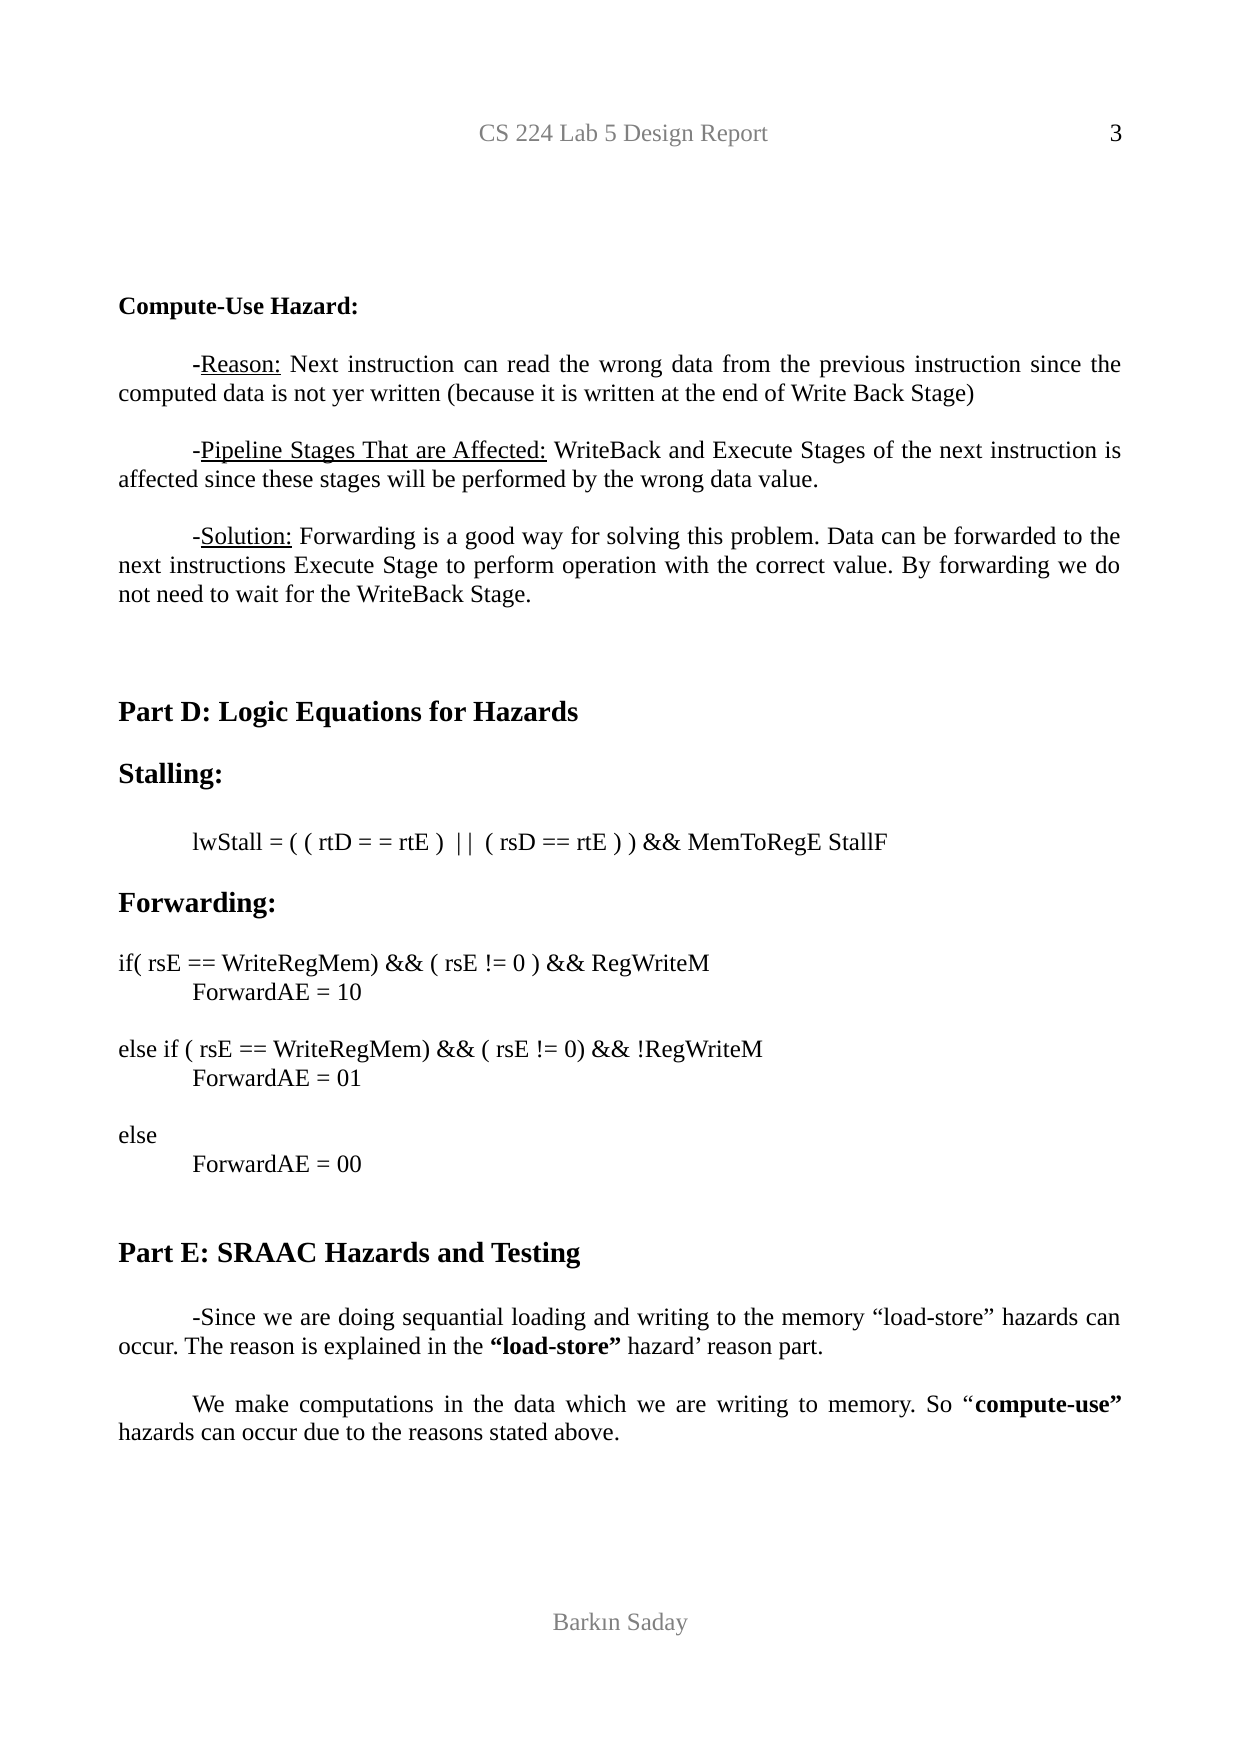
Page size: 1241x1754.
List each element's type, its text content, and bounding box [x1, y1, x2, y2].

text if( rsE == WriteRegMem) && ( rsE != 0 ) && RegWriteM [118, 948, 1122, 977]
text Stalling: [118, 756, 1122, 790]
text -Solution: Forwarding is a good way for solving this problem. Data can be forwarded to the next instructions Execute Stage to perform operation with the correct value. By forwarding we do not need to wait for the WriteBack Stage. [118, 521, 1122, 608]
text ForwardAE = 00 [118, 1149, 1122, 1178]
text Part E: SRAAC Hazards and Testing [118, 1235, 1122, 1269]
text -Reason: Next instruction can read the wrong data from the previous instruction since the computed data is not yer written (because it is written at the end of Write Back Stage) [118, 349, 1122, 406]
text Part D: Logic Equations for Hazards [118, 694, 1122, 727]
text We make computations in the data which we are writing to memory. So “compute-use” hazards can occur due to the reasons stated above. [118, 1389, 1122, 1446]
text Forwarding: [118, 886, 1122, 919]
text ForwardAE = 10 [118, 977, 1122, 1005]
text Compute-Use Hazard: [118, 291, 1122, 320]
text else [118, 1120, 1122, 1149]
text ForwardAE = 01 [118, 1063, 1122, 1092]
text -Pipeline Stages That are Affected: WriteBack and Execute Stages of the next instruction is affected since these stages will be performed by the wrong data value. [118, 435, 1122, 493]
text else if ( rsE == WriteRegMem) && ( rsE != 0) && !RegWriteM [118, 1034, 1122, 1063]
text lwStall = ( ( rtD = = rtE ) | | ( rsD == rtE ) ) && MemToRegE StallF [118, 823, 1122, 857]
text -Since we are doing sequantial loading and writing to the memory “load-store” hazards can occur. The reason is explained in the “load-store” hazard’ reason part. [118, 1298, 1122, 1360]
